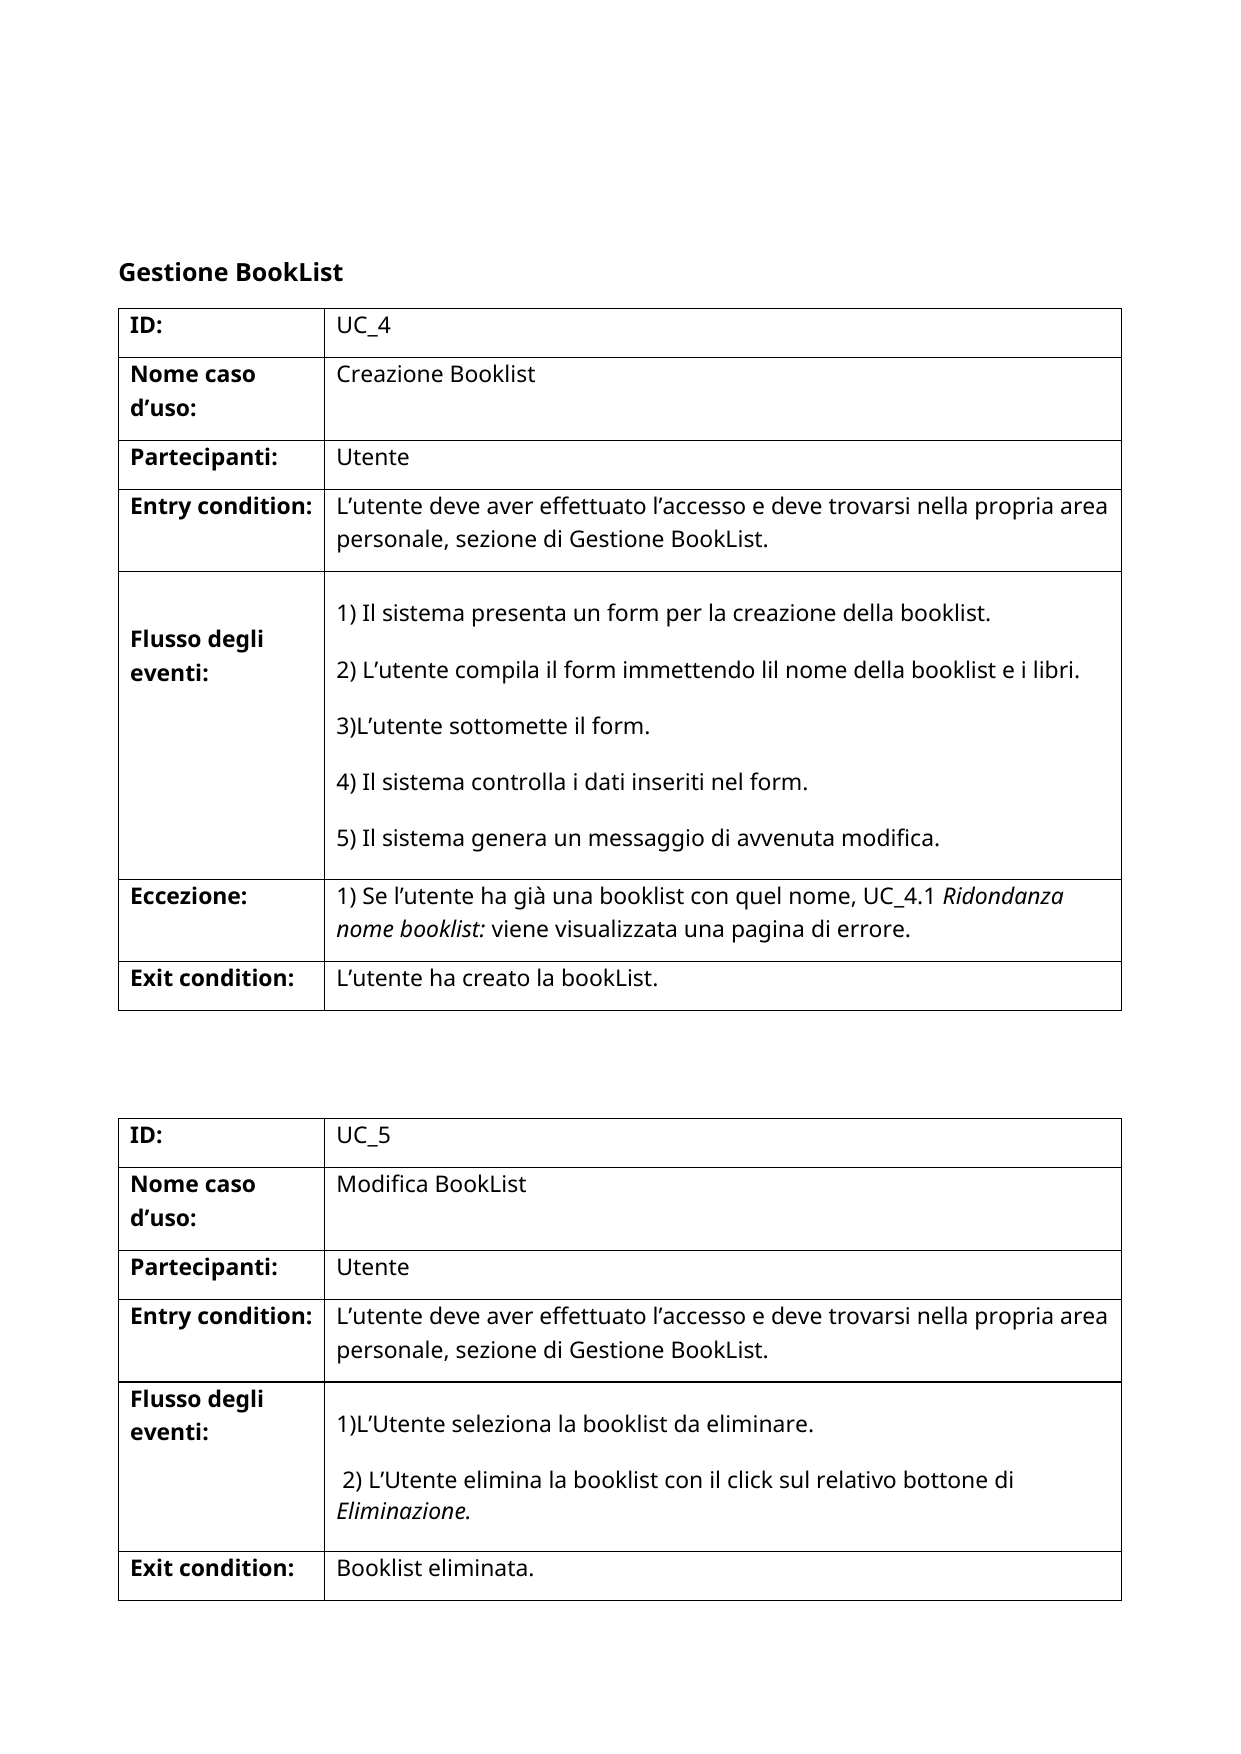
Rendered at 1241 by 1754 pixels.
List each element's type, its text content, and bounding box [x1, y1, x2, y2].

table_cell Booklist eliminata. [325, 1552, 1121, 1600]
table_cell L’utente ha creato la bookList. [325, 962, 1121, 1010]
table_cell Entry condition: [119, 490, 324, 571]
table_cell L’utente deve aver effettuato l’accesso e deve trovarsi nella propria area personale, sezione di Gestione BookList. [325, 490, 1121, 571]
table_cell Flusso degli eventi: [119, 1383, 324, 1551]
table_cell 1) Il sistema presenta un form per la creazione della booklist. 2) L’utente compila il form immettendo lil nome della booklist e i libri. 3)L’utente sottomette il form. 4) Il sistema controlla i dati inseriti nel form. 5) Il sistema genera un messaggio di avvenuta modifica. [325, 572, 1121, 878]
table_cell L’utente deve aver effettuato l’accesso e deve trovarsi nella propria area personale, sezione di Gestione BookList. [325, 1300, 1121, 1381]
table_cell Utente [325, 441, 1121, 488]
table_cell Exit condition: [119, 962, 324, 1010]
table_cell Modifica BookList [325, 1168, 1121, 1250]
table_cell Partecipanti: [119, 441, 324, 488]
table_header ID: [119, 1119, 324, 1167]
table_cell Nome caso d’uso: [119, 358, 324, 439]
table_cell Creazione Booklist [325, 358, 1121, 439]
table_cell Exit condition: [119, 1552, 324, 1600]
text Gestione BookList [118, 254, 1122, 288]
table_cell Partecipanti: [119, 1251, 324, 1299]
table_cell Utente [325, 1251, 1121, 1299]
table_header UC_4 [325, 309, 1121, 357]
table_header UC_5 [325, 1119, 1121, 1167]
table_cell Flusso degli eventi: [119, 572, 324, 878]
table_header ID: [119, 309, 324, 357]
table_cell 1) Se l’utente ha già una booklist con quel nome, UC_4.1 Ridondanza nome booklist: viene visualizzata una pagina di errore. [325, 880, 1121, 961]
table_cell Eccezione: [119, 880, 324, 961]
table_cell Entry condition: [119, 1300, 324, 1381]
table_cell Nome caso d’uso: [119, 1168, 324, 1250]
table_cell 1)L’Utente seleziona la booklist da eliminare. 2) L’Utente elimina la booklist con il click sul relativo bottone di Eliminazione. [325, 1383, 1121, 1551]
